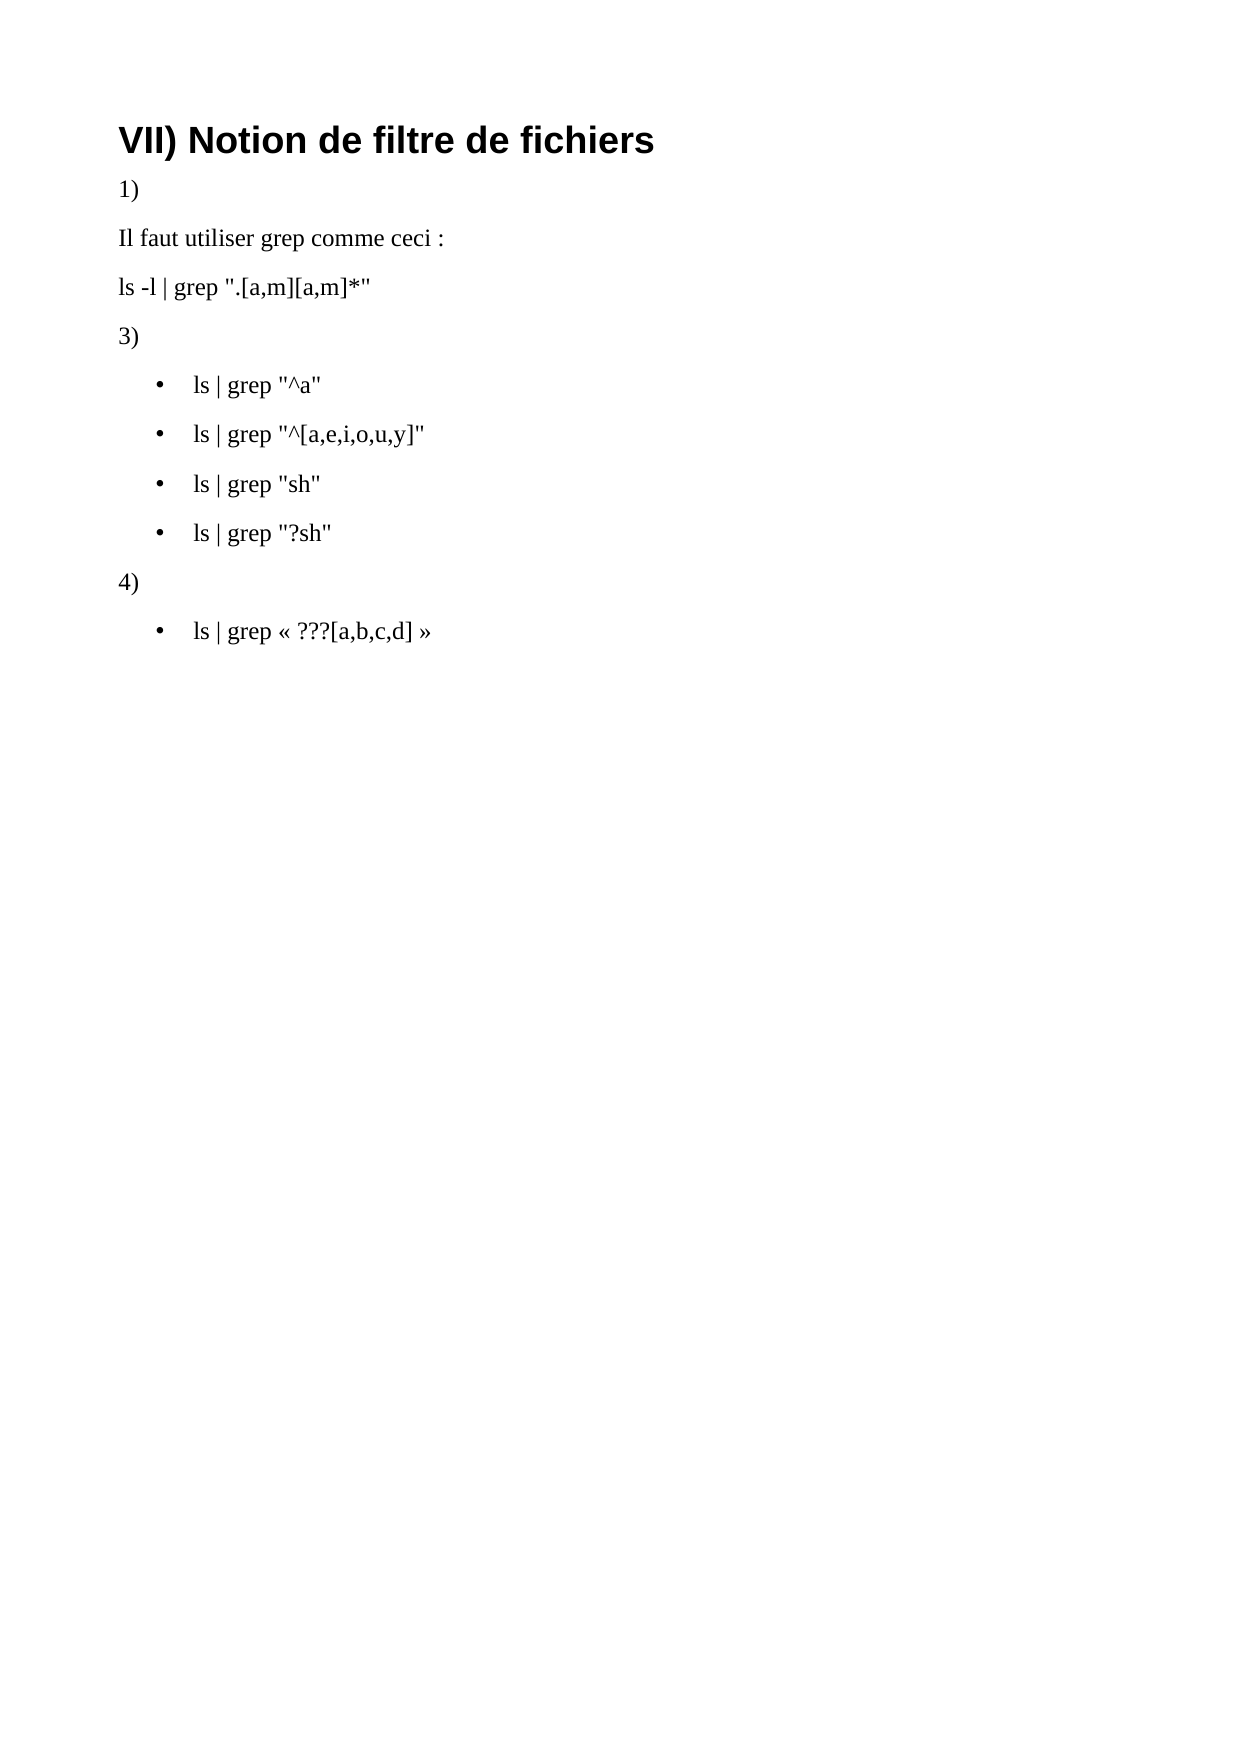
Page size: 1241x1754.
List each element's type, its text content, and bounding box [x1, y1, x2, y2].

list ls | grep "sh" [156, 469, 1122, 497]
list ls | grep "^[a,e,i,o,u,y]" [156, 419, 1122, 448]
list ls | grep « ???[a,b,c,d] » [156, 616, 1122, 644]
list ls | grep "?sh" [156, 518, 1122, 546]
text Il faut utiliser grep comme ceci : [118, 223, 1122, 252]
text 3) [118, 321, 1122, 350]
text ls -l | grep ".[a,m][a,m]*" [118, 272, 1122, 301]
list ls | grep "^a" [156, 371, 1122, 399]
subtitle VII) Notion de filtre de fichiers [118, 118, 1122, 162]
text 4) [118, 567, 1122, 596]
text 1) [118, 174, 1122, 203]
